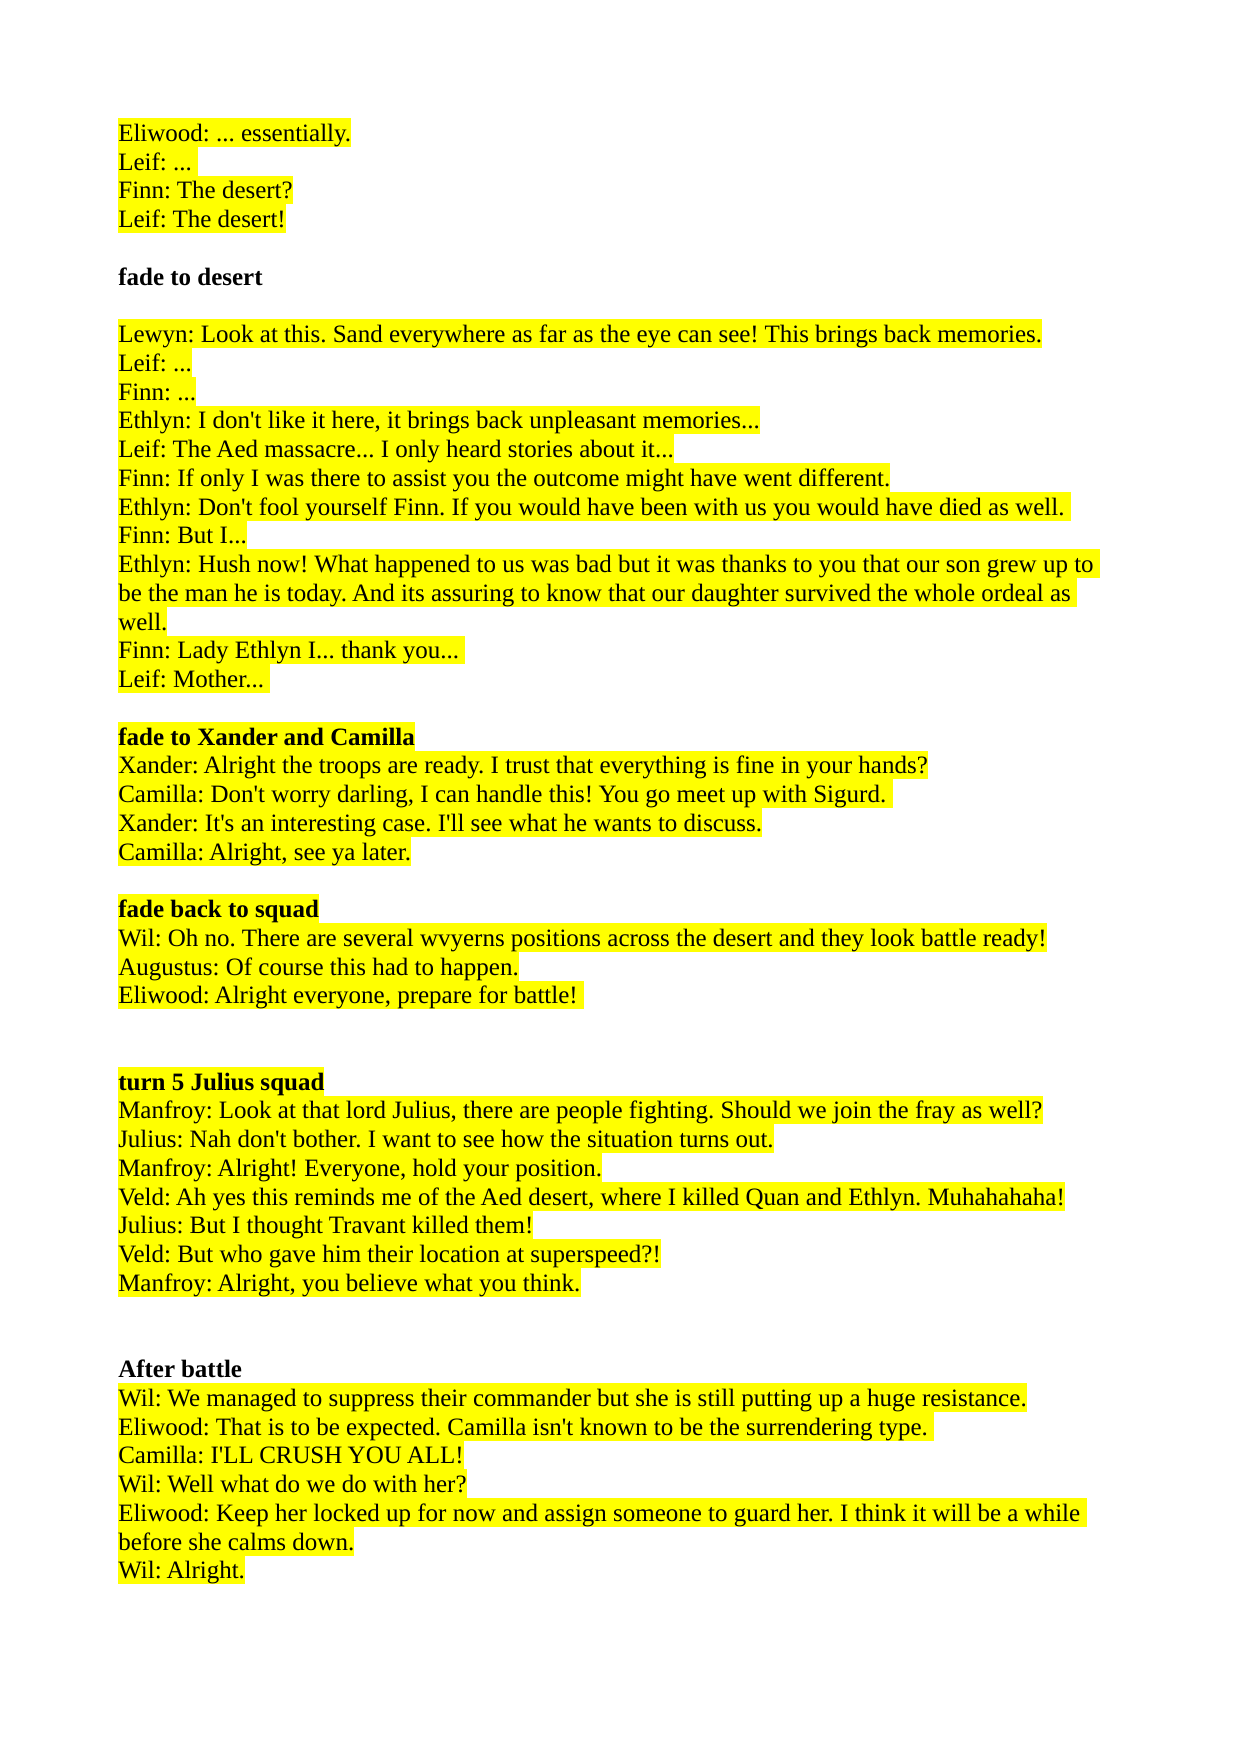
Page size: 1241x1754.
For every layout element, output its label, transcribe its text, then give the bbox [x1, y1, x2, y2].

text Wil: We managed to suppress their commander but she is still putting up a huge resistance. [118, 1383, 1122, 1412]
text fade to desert [118, 262, 1122, 291]
text Eliwood: ... essentially. Leif: ... [118, 118, 1122, 176]
text Finn: The desert? Leif: The desert! [118, 176, 1122, 233]
text Manfroy: Look at that lord Julius, there are people fighting. Should we join the fray as well? Julius: Nah don't bother. I want to see how the situation turns out. Manfroy: Alright! Everyone, hold your position. Veld: Ah yes this reminds me of the Aed desert, where I killed Quan and Ethlyn. Muhahahaha! Julius: But I thought Travant killed them! [118, 1096, 1122, 1239]
text Leif: The Aed massacre... I only heard stories about it... Finn: If only I was there to assist you the outcome might have went different. Ethlyn: Don't fool yourself Finn. If you would have been with us you would have died as well. [118, 434, 1122, 521]
text fade to Xander and Camilla [118, 722, 1122, 751]
text Leif: Mother... [118, 664, 1122, 722]
text fade back to squad [118, 894, 1122, 923]
text Finn: But I... [118, 521, 1122, 549]
text Ethlyn: Hush now! What happened to us was bad but it was thanks to you that our son grew up to be the man he is today. And its assuring to know that our daughter survived the whole ordeal as well. [118, 549, 1122, 636]
text Lewyn: Look at this. Sand everywhere as far as the eye can see! This brings back memories. Leif: ... Finn: ... Ethlyn: I don't like it here, it brings back unpleasant memories... [118, 319, 1122, 434]
text Veld: But who gave him their location at superspeed?! Manfroy: Alright, you believe what you think. [118, 1239, 1122, 1297]
text Finn: Lady Ethlyn I... thank you... [118, 636, 1122, 664]
text After battle [118, 1354, 1122, 1383]
text Wil: Oh no. There are several wvyerns positions across the desert and they look battle ready! Augustus: Of course this had to happen. Eliwood: Alright everyone, prepare for battle! [118, 923, 1122, 1009]
text Xander: Alright the troops are ready. I trust that everything is fine in your hands? Camilla: Don't worry darling, I can handle this! You go meet up with Sigurd. Xander: It's an interesting case. I'll see what he wants to discuss. [118, 751, 1122, 837]
text Eliwood: That is to be expected. Camilla isn't known to be the surrendering type. Camilla: I'LL CRUSH YOU ALL! Wil: Well what do we do with her? Eliwood: Keep her locked up for now and assign someone to guard her. I think it will be a while before she calms down. Wil: Alright. [118, 1412, 1122, 1613]
text turn 5 Julius squad [118, 1067, 1122, 1096]
text Camilla: Alright, see ya later. [118, 837, 1122, 866]
